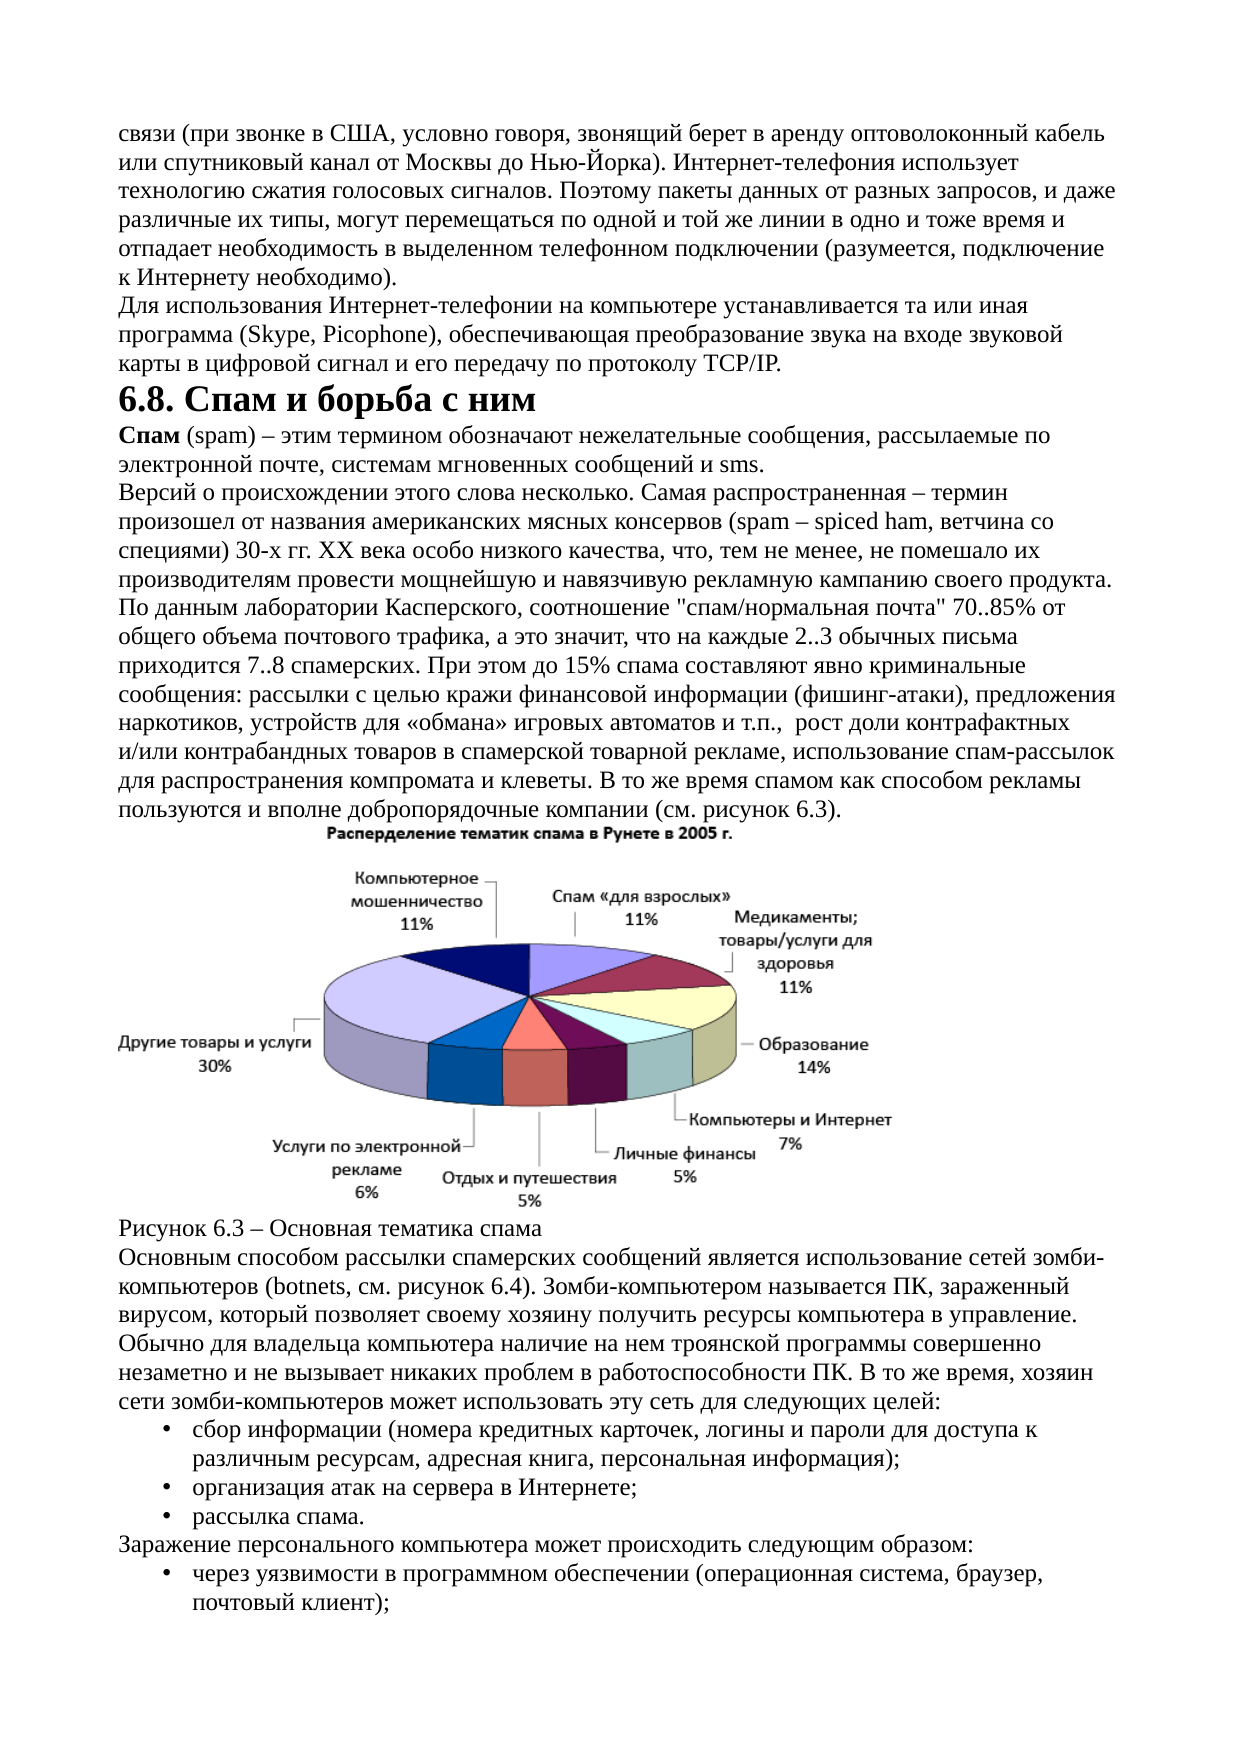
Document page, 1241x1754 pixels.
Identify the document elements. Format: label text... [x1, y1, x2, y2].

list сбор информации (номера кредитных карточек, логины и пароли для доступа к различным ресурсам, адресная книга, персональная информация); [162, 1414, 1122, 1472]
text Для использования Интернет-телефонии на компьютере устанавливается та или иная программа (Skype, Picophone), обеспечивающая преобразование звука на входе звуковой карты в цифровой сигнал и его передачу по протоколу TCP/IP. [118, 291, 1122, 377]
text Основным способом рассылки спамерских сообщений является использование сетей зомби-компьютеров (botnets, см. рисунок 6.4). Зомби-компьютером называется ПК, зараженный вирусом, который позволяет своему хозяину получить ресурсы компьютера в управление. Обычно для владельца компьютера наличие на нем троянской программы совершенно незаметно и не вызывает никаких проблем в работоспособности ПК. В то же время, хозяин сети зомби-компьютеров может использовать эту сеть для следующих целей: [118, 1242, 1122, 1414]
text Заражение персонального компьютера может происходить следующим образом: [118, 1529, 1122, 1558]
text По данным лаборатории Касперского, соотношение "спам/нормальная почта" 70..85% от общего объема почтового трафика, а это значит, что на каждые 2..3 обычных письма приходится 7..8 спамерских. При этом до 15% спама составляют явно криминальные сообщения: рассылки с целью кражи финансовой информации (фишинг-атаки), предложения наркотиков, устройств для «обмана» игровых автоматов и т.п., рост доли контрафактных и/или контрабандных товаров в спамерской товарной рекламе, использование спам-рассылок для распространения компромата и клеветы. В то же время спамом как способом рекламы пользуются и вполне добропорядочные компании (см. рисунок 6.3). [118, 592, 1122, 822]
picture [118, 822, 893, 1214]
text Рисунок 6.3 – Основная тематика спама [118, 1213, 1122, 1242]
text связи (при звонке в США, условно говоря, звонящий берет в аренду оптоволоконный кабель или спутниковый канал от Москвы до Нью-Йорка). Интернет-телефония использует технологию сжатия голосовых сигналов. Поэтому пакеты данных от разных запросов, и даже различные их типы, могут перемещаться по одной и той же линии в одно и тоже время и отпадает необходимость в выделенном телефонном подключении (разумеется, подключение к Интернету необходимо). [118, 118, 1122, 291]
subtitle 6.8. Спам и борьба с ним [118, 377, 1122, 420]
text Версий о происхождении этого слова несколько. Самая распространенная – термин произошел от названия американских мясных консервов (spam – spiced ham, ветчина со специями) 30-х гг. ХХ века особо низкого качества, что, тем не менее, не помешало их производителям провести мощнейшую и навязчивую рекламную кампанию своего продукта. [118, 477, 1122, 592]
list организация атак на сервера в Интернете; [162, 1472, 1122, 1501]
list через уязвимости в программном обеспечении (операционная система, браузер, почтовый клиент); [162, 1558, 1122, 1616]
list рассылка спама. [162, 1501, 1122, 1529]
text Спам (spam) – этим термином обозначают нежелательные сообщения, рассылаемые по электронной почте, системам мгновенных сообщений и sms. [118, 420, 1122, 477]
